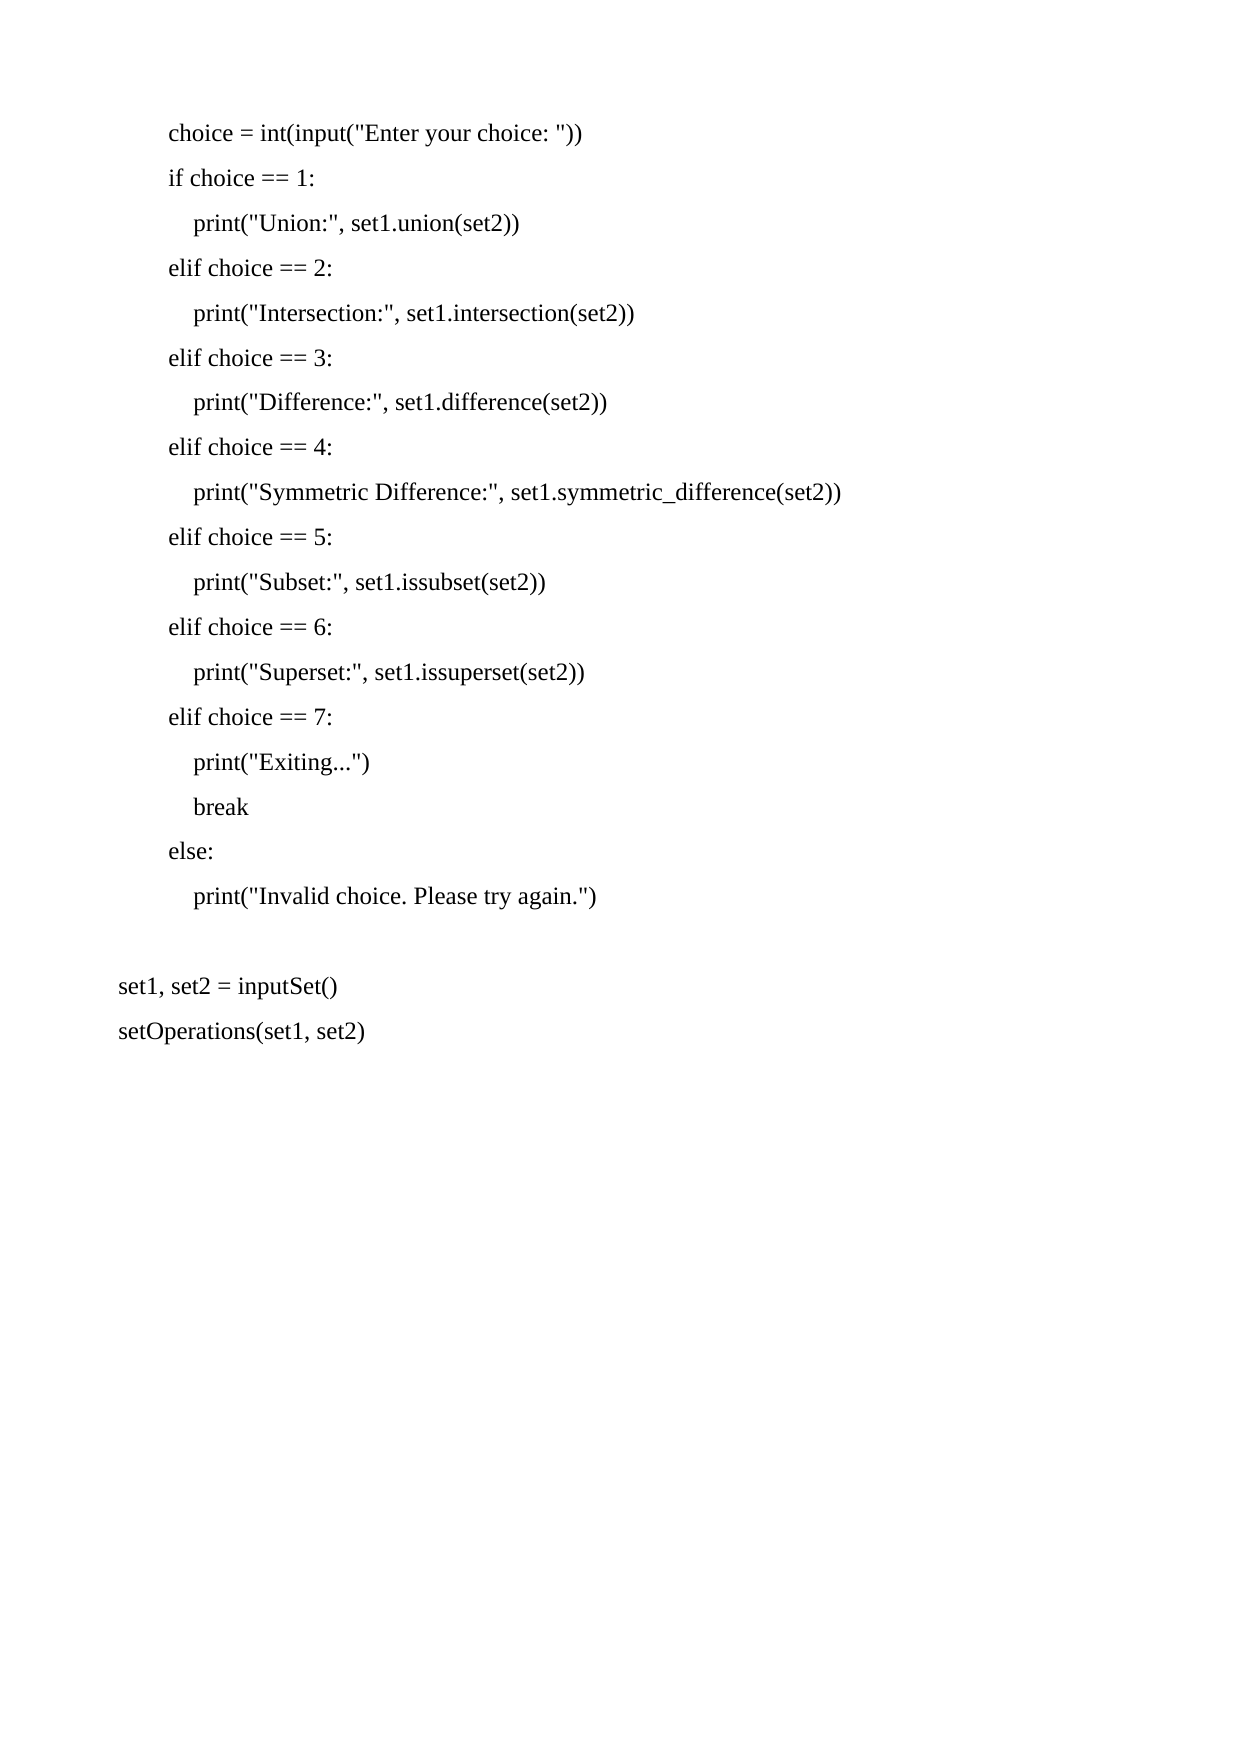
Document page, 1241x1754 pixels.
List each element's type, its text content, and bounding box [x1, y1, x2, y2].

text setOperations(set1, set2) [118, 1016, 1122, 1045]
text elif choice == 5: [118, 522, 1122, 551]
text if choice == 1: [118, 163, 1122, 192]
text print("Invalid choice. Please try again.") [118, 881, 1122, 910]
text print("Superset:", set1.issuperset(set2)) [118, 657, 1122, 686]
text elif choice == 7: [118, 702, 1122, 731]
text elif choice == 2: [118, 253, 1122, 282]
text print("Union:", set1.union(set2)) [118, 208, 1122, 237]
text print("Subset:", set1.issubset(set2)) [118, 567, 1122, 596]
text elif choice == 3: [118, 343, 1122, 371]
text set1, set2 = inputSet() [118, 971, 1122, 1000]
text break [118, 792, 1122, 820]
text elif choice == 6: [118, 612, 1122, 641]
text print("Symmetric Difference:", set1.symmetric_difference(set2)) [118, 477, 1122, 506]
text print("Difference:", set1.difference(set2)) [118, 387, 1122, 416]
text elif choice == 4: [118, 432, 1122, 461]
text print("Intersection:", set1.intersection(set2)) [118, 298, 1122, 326]
text else: [118, 836, 1122, 865]
text choice = int(input("Enter your choice: ")) [118, 118, 1122, 147]
text print("Exiting...") [118, 747, 1122, 775]
